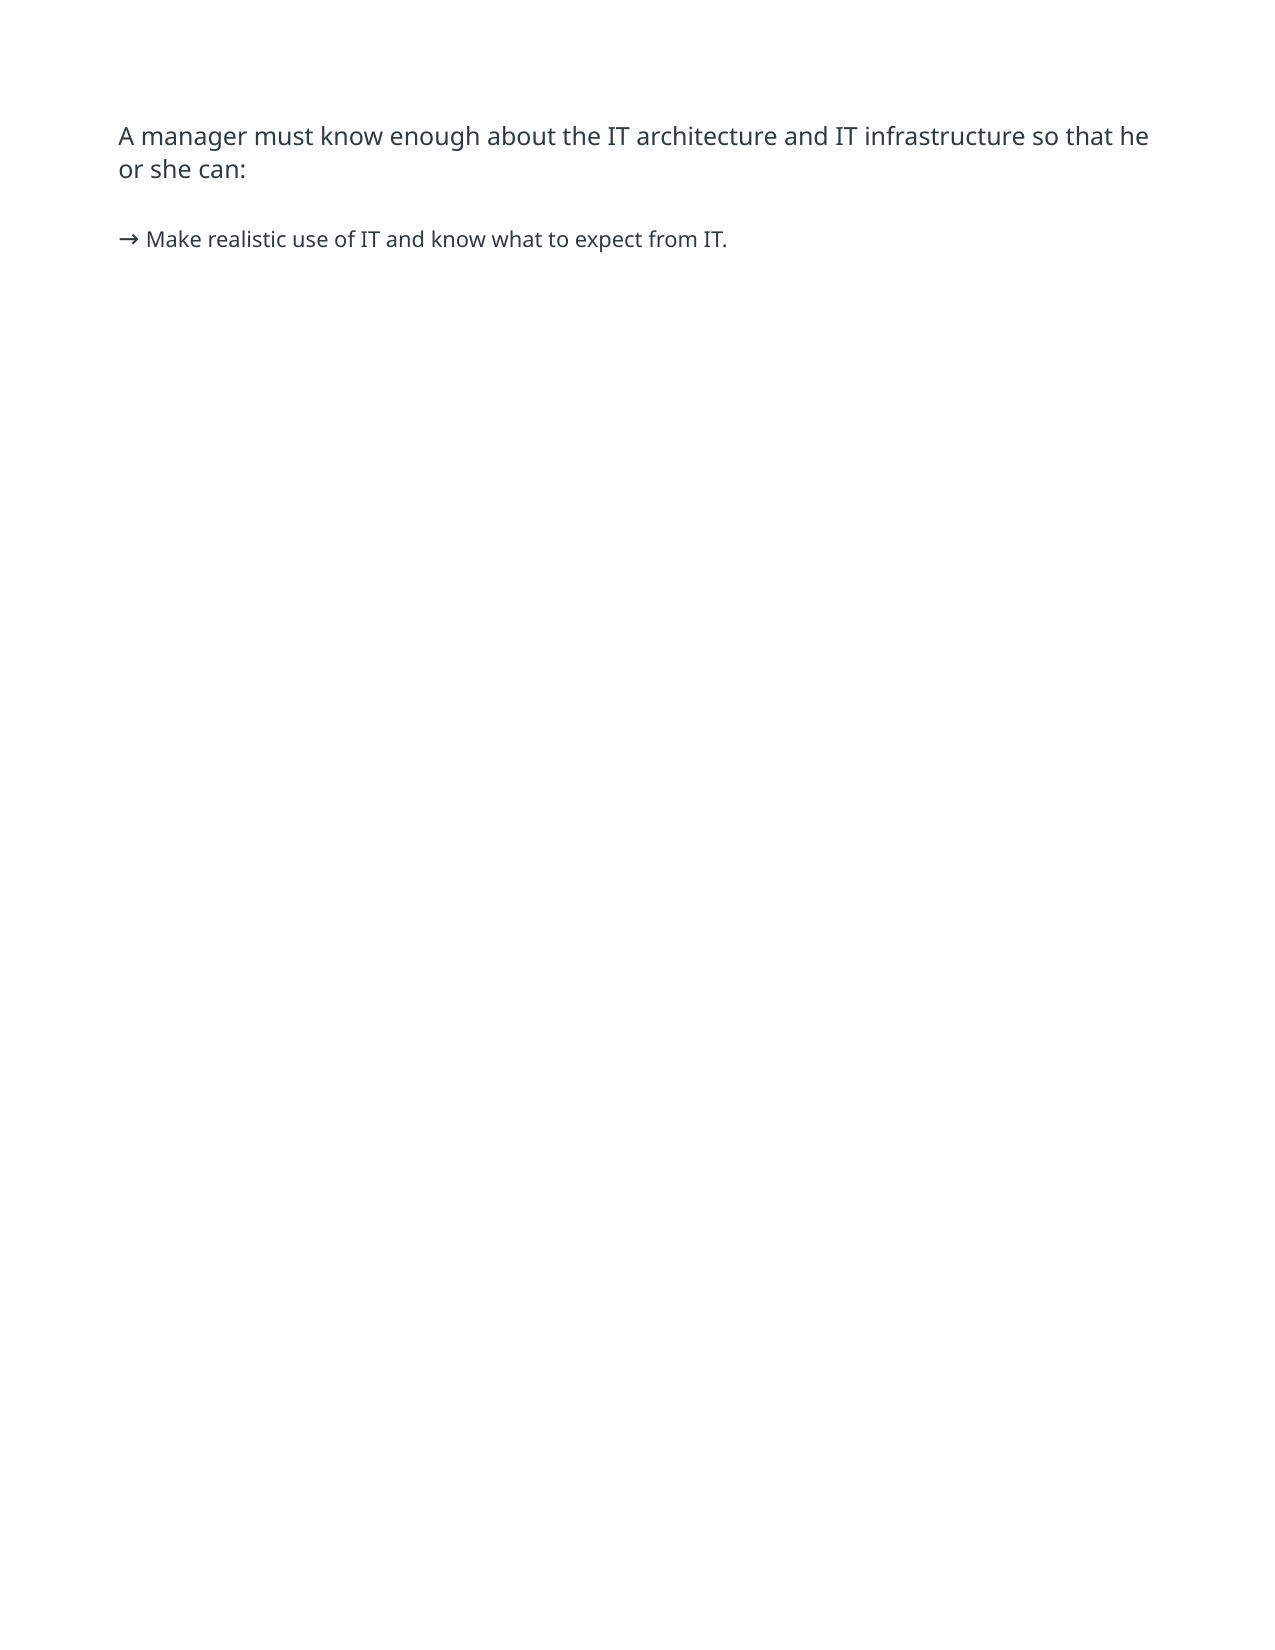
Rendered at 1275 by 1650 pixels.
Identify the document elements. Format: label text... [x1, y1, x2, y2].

text → Make realistic use of IT and know what to expect from IT. [118, 220, 1157, 254]
text A manager must know enough about the IT architecture and IT infrastructure so that he or she can: [118, 118, 1157, 186]
